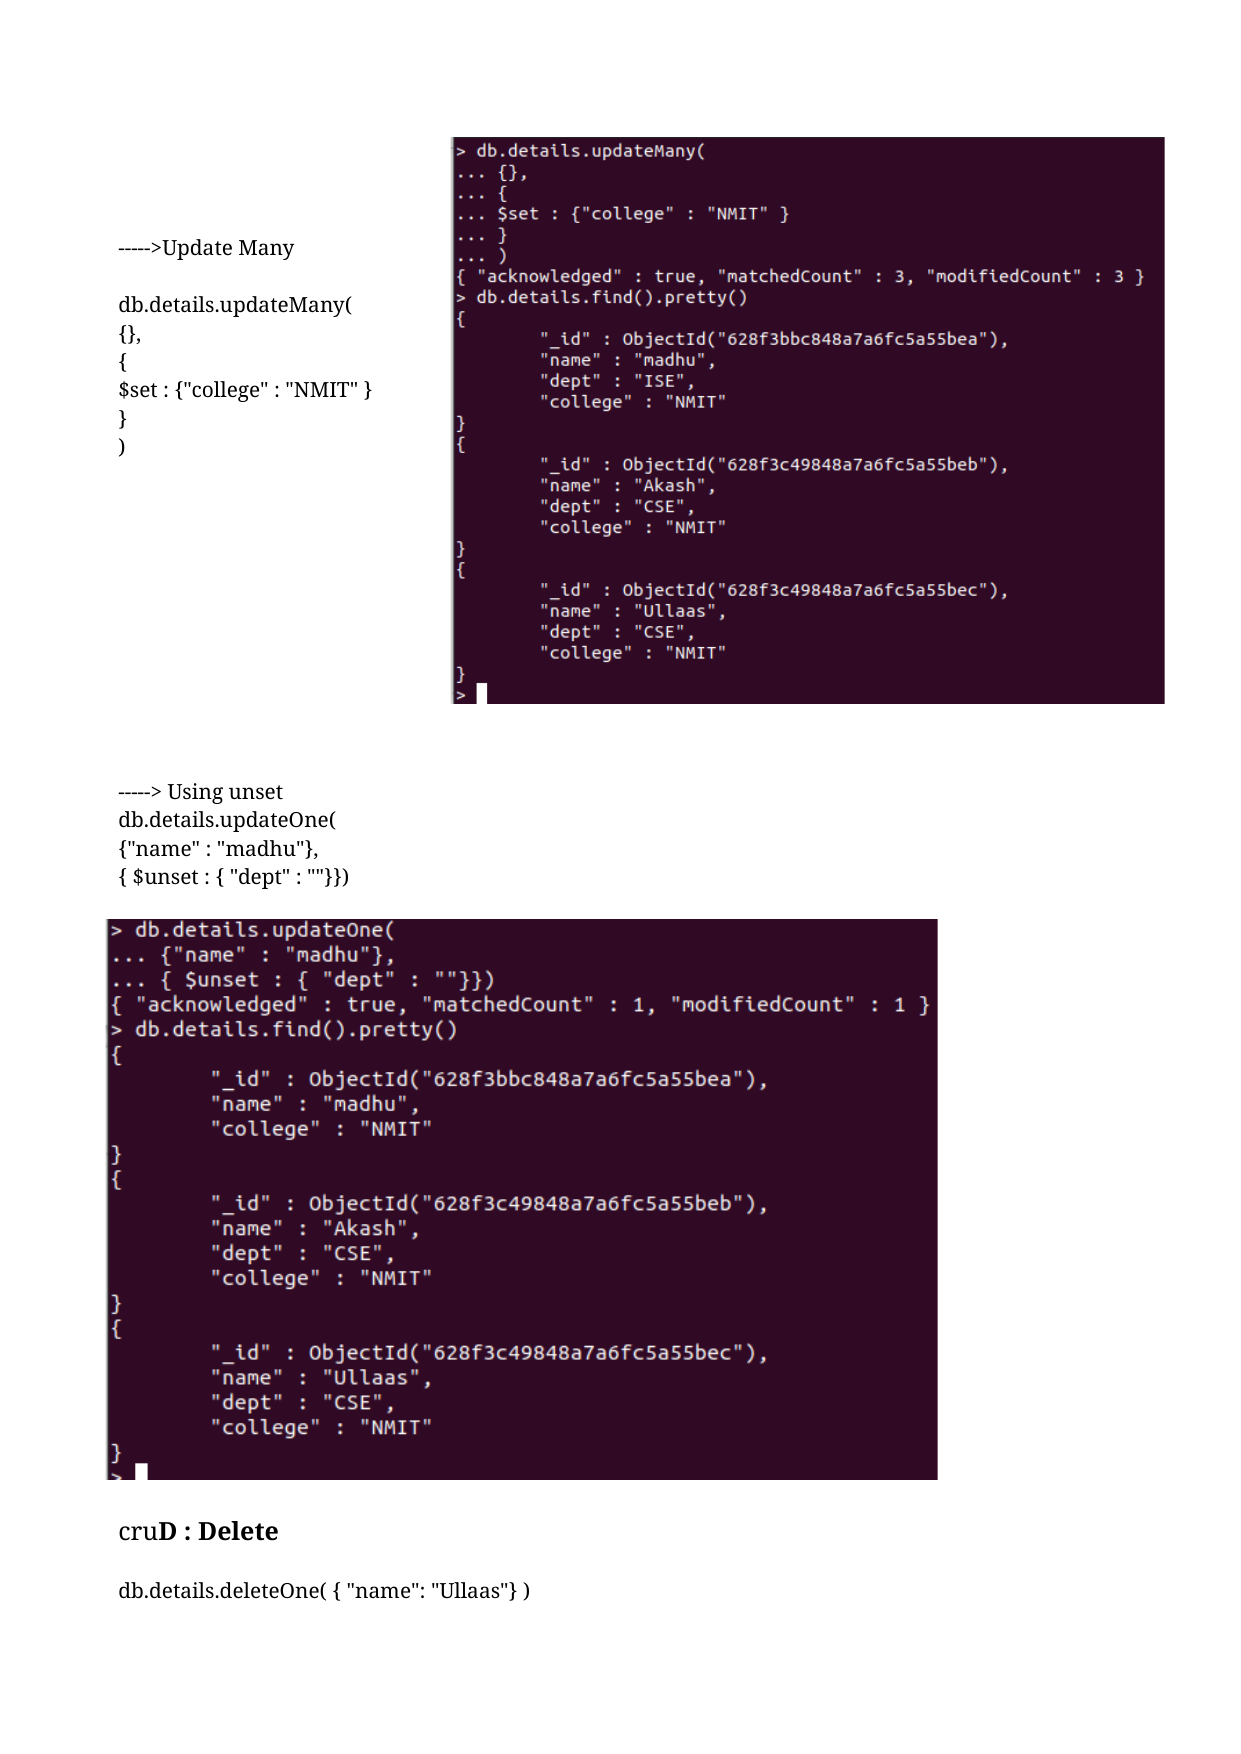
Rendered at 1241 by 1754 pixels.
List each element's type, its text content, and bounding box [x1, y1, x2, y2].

text $set : {"college" : "NMIT" } [118, 376, 450, 404]
text db.details.updateOne( [118, 805, 1122, 834]
text ) [118, 432, 450, 461]
text } [118, 404, 450, 432]
text db.details.deleteOne( { "name": "Ullaas"} ) [118, 1577, 1122, 1605]
text cruD : Delete [118, 1514, 1122, 1548]
text -----> Using unset [118, 777, 1122, 805]
picture [105, 919, 938, 1480]
text { [118, 347, 450, 376]
text db.details.updateMany( [118, 290, 450, 319]
text {}, [118, 319, 450, 347]
picture [450, 137, 1165, 704]
text {"name" : "madhu"}, [118, 834, 1122, 862]
text { $unset : { "dept" : ""}}) [118, 862, 1122, 891]
text ----->Update Many [118, 233, 450, 262]
